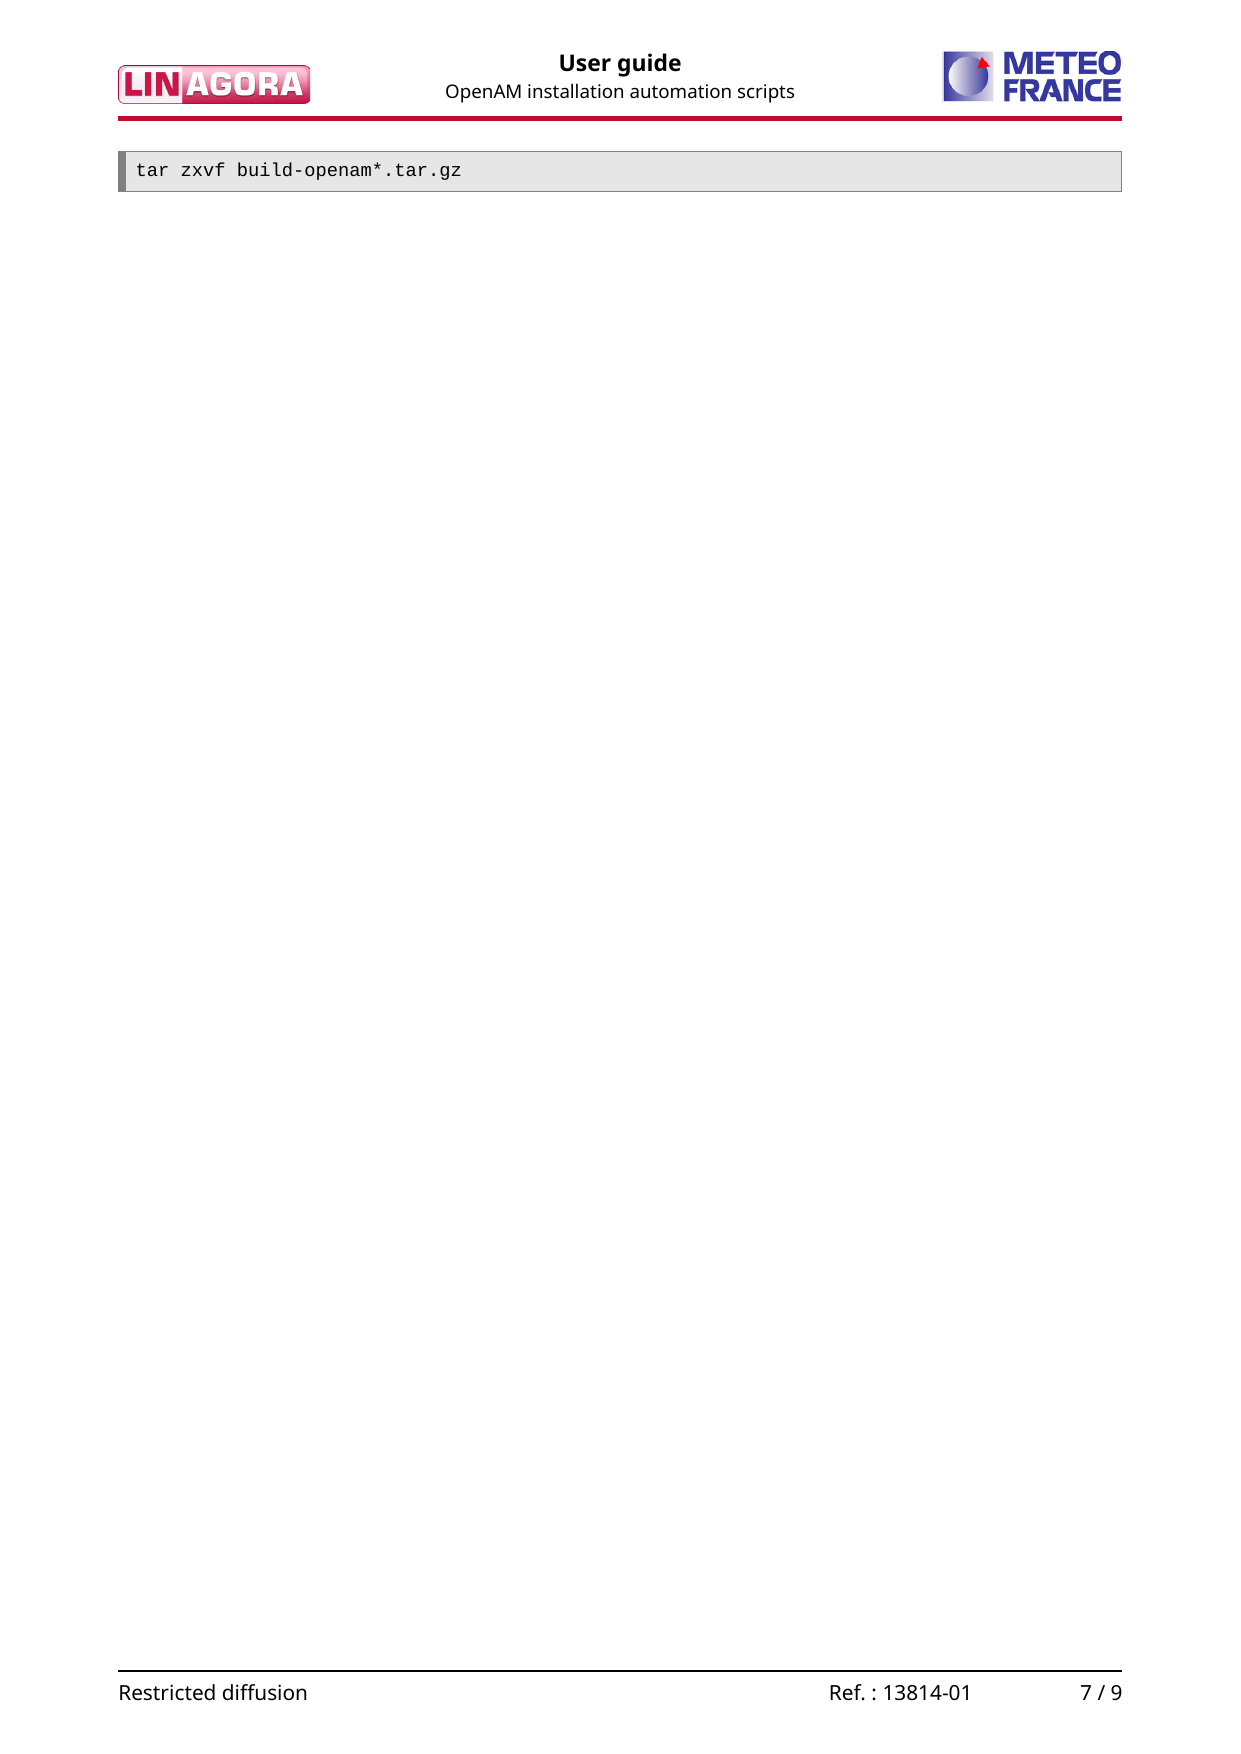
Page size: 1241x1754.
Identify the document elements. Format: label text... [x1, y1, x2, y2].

picture [942, 51, 1123, 104]
picture [118, 65, 311, 104]
text tar zxvf build-openam*.tar.gz [126, 152, 1121, 191]
